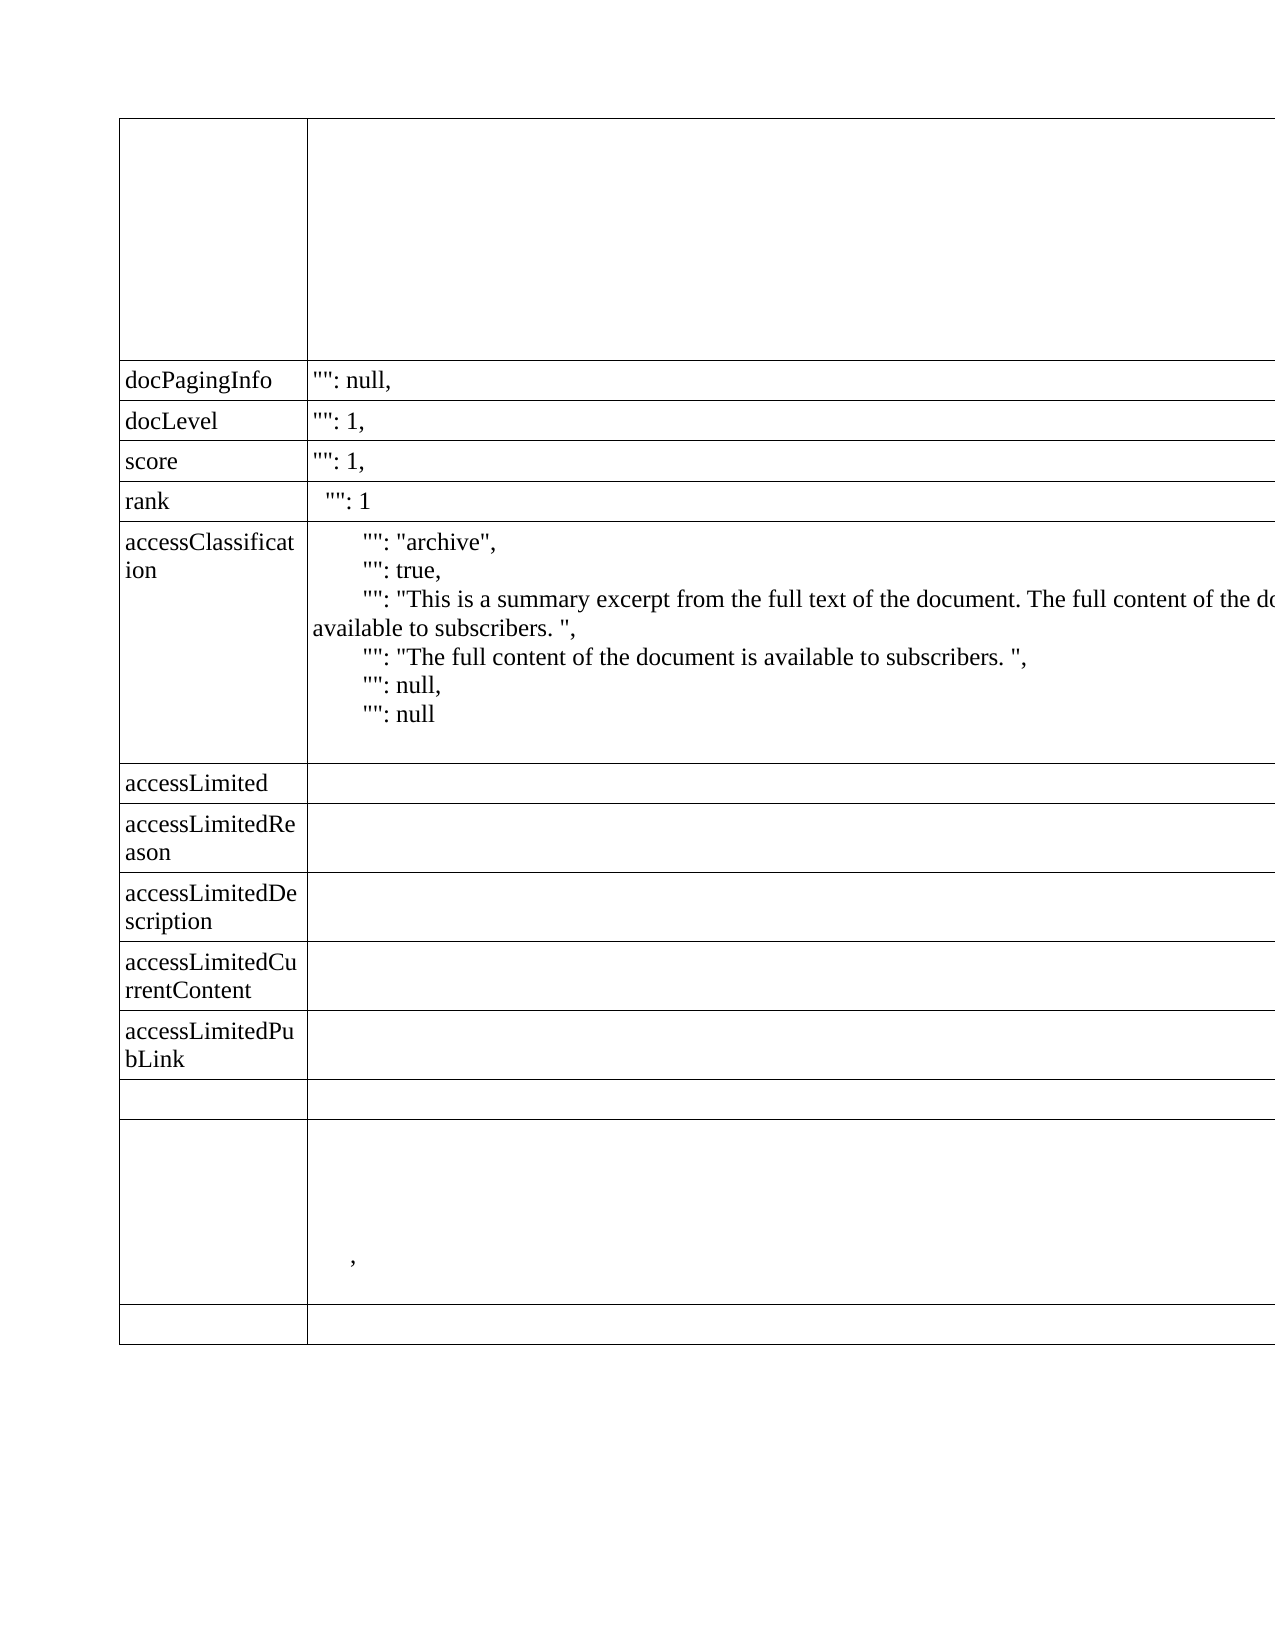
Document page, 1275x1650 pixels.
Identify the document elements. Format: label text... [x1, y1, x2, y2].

table_cell [308, 942, 1275, 1010]
table_cell [308, 873, 1275, 941]
table_cell "": "archive", "": true, "": "This is a summary excerpt from the full text of the document. The full content of the document is available to subscribers. ", "": "The full content of the document is available to subscribers. ", "": null, "": null [308, 522, 1275, 762]
table_cell "": 1, [308, 401, 1275, 440]
table_cell [120, 1305, 307, 1344]
table_cell "": null, [308, 361, 1275, 400]
table_cell accessLimitedCurrentContent [120, 942, 307, 1010]
table_cell accessLimited [120, 764, 307, 803]
table_cell [308, 119, 1275, 360]
table_cell [308, 1011, 1275, 1079]
table_cell accessLimitedReason [120, 804, 307, 872]
table_cell "": 1 [308, 482, 1275, 521]
table_cell rank [120, 482, 307, 521]
table_cell [308, 1080, 1275, 1119]
table_cell docPagingInfo [120, 361, 307, 400]
table_cell [308, 764, 1275, 803]
table_cell accessClassification [120, 522, 307, 762]
table_cell , [308, 1120, 1275, 1303]
table_cell score [120, 441, 307, 481]
table_cell accessLimitedDescription [120, 873, 307, 941]
table_cell [308, 1305, 1275, 1344]
table_cell [120, 119, 307, 360]
table_cell docLevel [120, 401, 307, 440]
table_cell [308, 804, 1275, 872]
table_cell accessLimitedPubLink [120, 1011, 307, 1079]
table_cell [120, 1080, 307, 1119]
table_cell "": 1, [308, 441, 1275, 481]
table_cell [120, 1120, 307, 1303]
